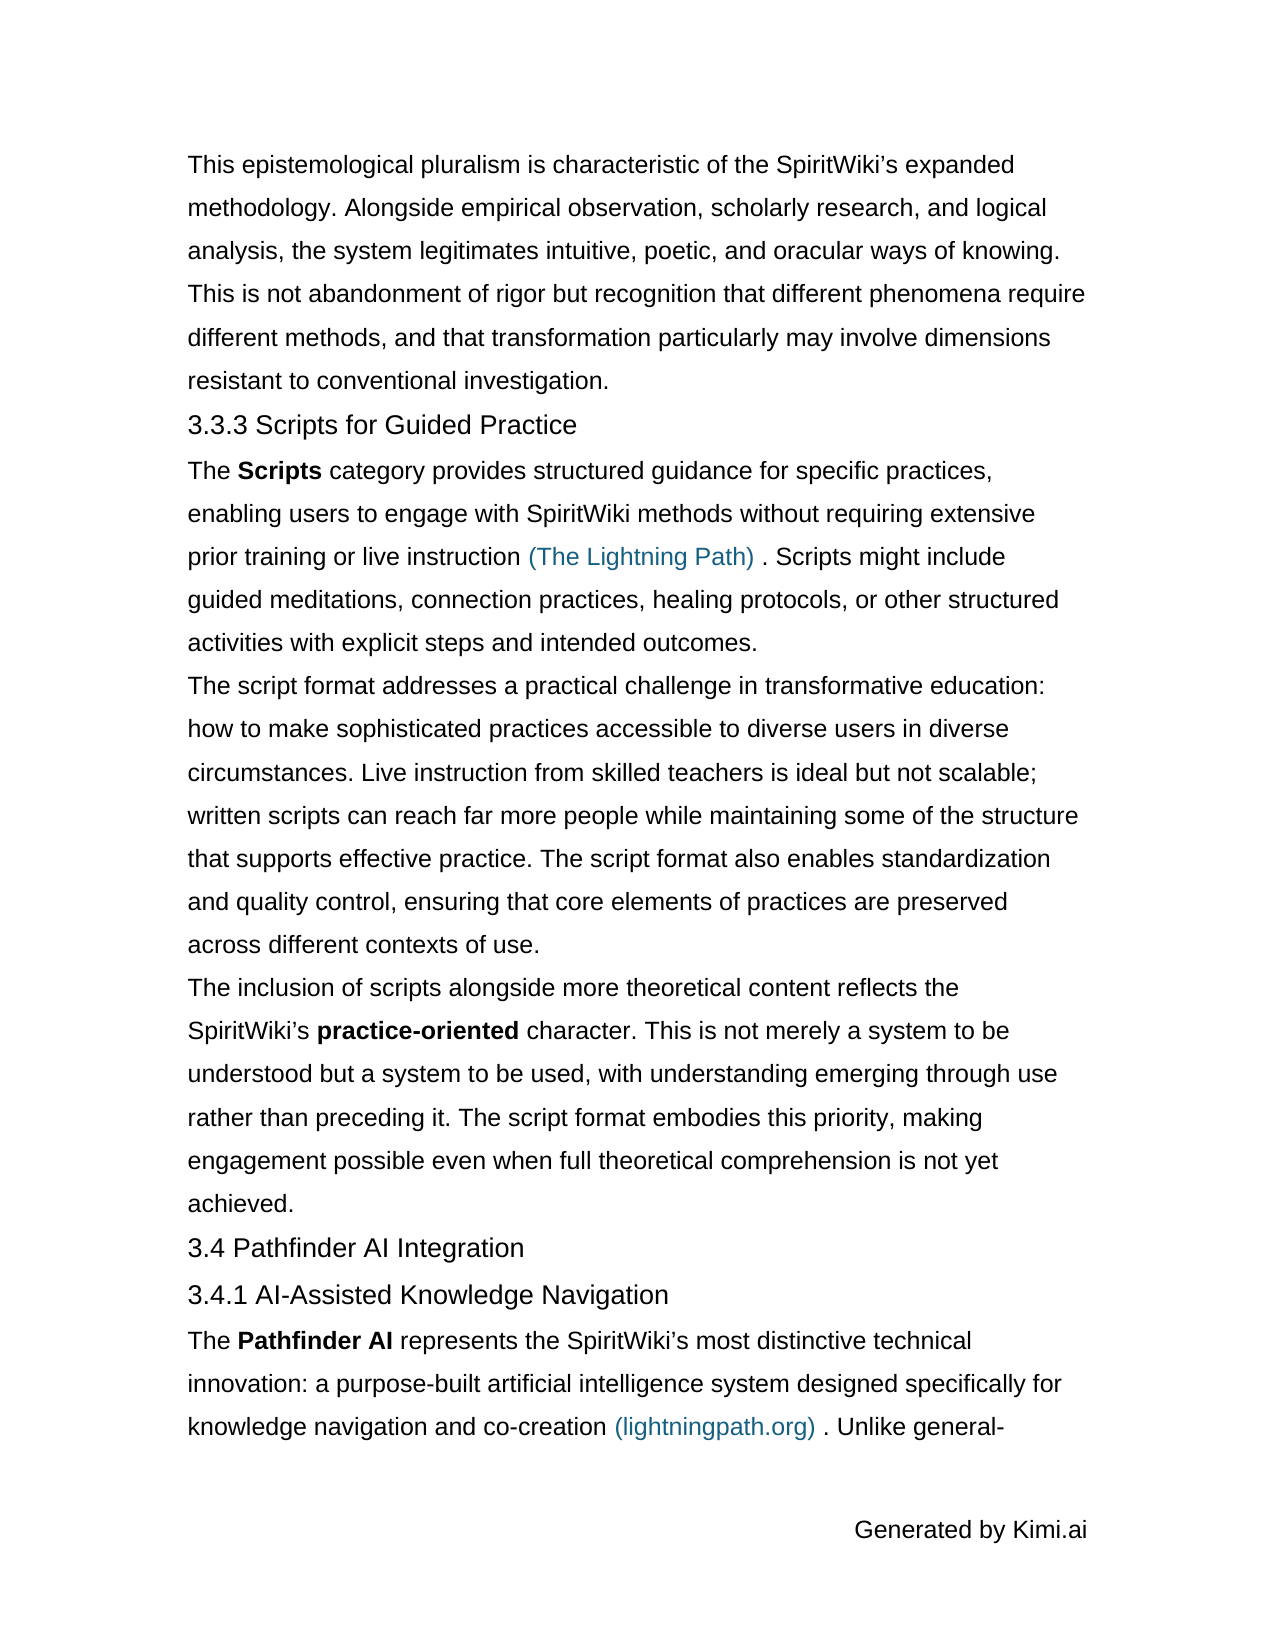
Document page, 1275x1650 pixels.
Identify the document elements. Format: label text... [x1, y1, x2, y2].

text The Scripts category provides structured guidance for specific practices, enabling users to engage with SpiritWiki methods without requiring extensive prior training or live instruction (The Lightning Path) . Scripts might include guided meditations, connection practices, healing protocols, or other structured activities with explicit steps and intended outcomes. [187, 456, 1087, 657]
text This epistemological pluralism is characteristic of the SpiritWiki’s expanded methodology. Alongside empirical observation, scholarly research, and logical analysis, the system legitimates intuitive, poetic, and oracular ways of knowing. This is not abandonment of rigor but recognition that different phenomena require different methods, and that transformation particularly may involve dimensions resistant to conventional investigation. [187, 150, 1087, 394]
subtitle 3.4 Pathfinder AI Integration [187, 1232, 1087, 1263]
text The script format addresses a practical challenge in transformative education: how to make sophisticated practices accessible to diverse users in diverse circumstances. Live instruction from skilled teachers is ideal but not scalable; written scripts can reach far more people while maintaining some of the structure that supports effective practice. The script format also enables standardization and quality control, ensuring that core elements of practices are preserved across different contexts of use. [187, 671, 1087, 959]
text The inclusion of scripts alongside more theoretical content reflects the SpiritWiki’s practice-oriented character. This is not merely a system to be understood but a system to be used, with understanding emerging through use rather than preceding it. The script format embodies this priority, making engagement possible even when full theoretical comprehension is not yet achieved. [187, 973, 1087, 1217]
text The Pathfinder AI represents the SpiritWiki’s most distinctive technical innovation: a purpose-built artificial intelligence system designed specifically for knowledge navigation and co-creation (lightningpath.org) . Unlike general- [187, 1326, 1087, 1441]
subtitle 3.4.1 AI-Assisted Knowledge Navigation [187, 1279, 1087, 1310]
subtitle 3.3.3 Scripts for Guided Practice [187, 409, 1087, 440]
